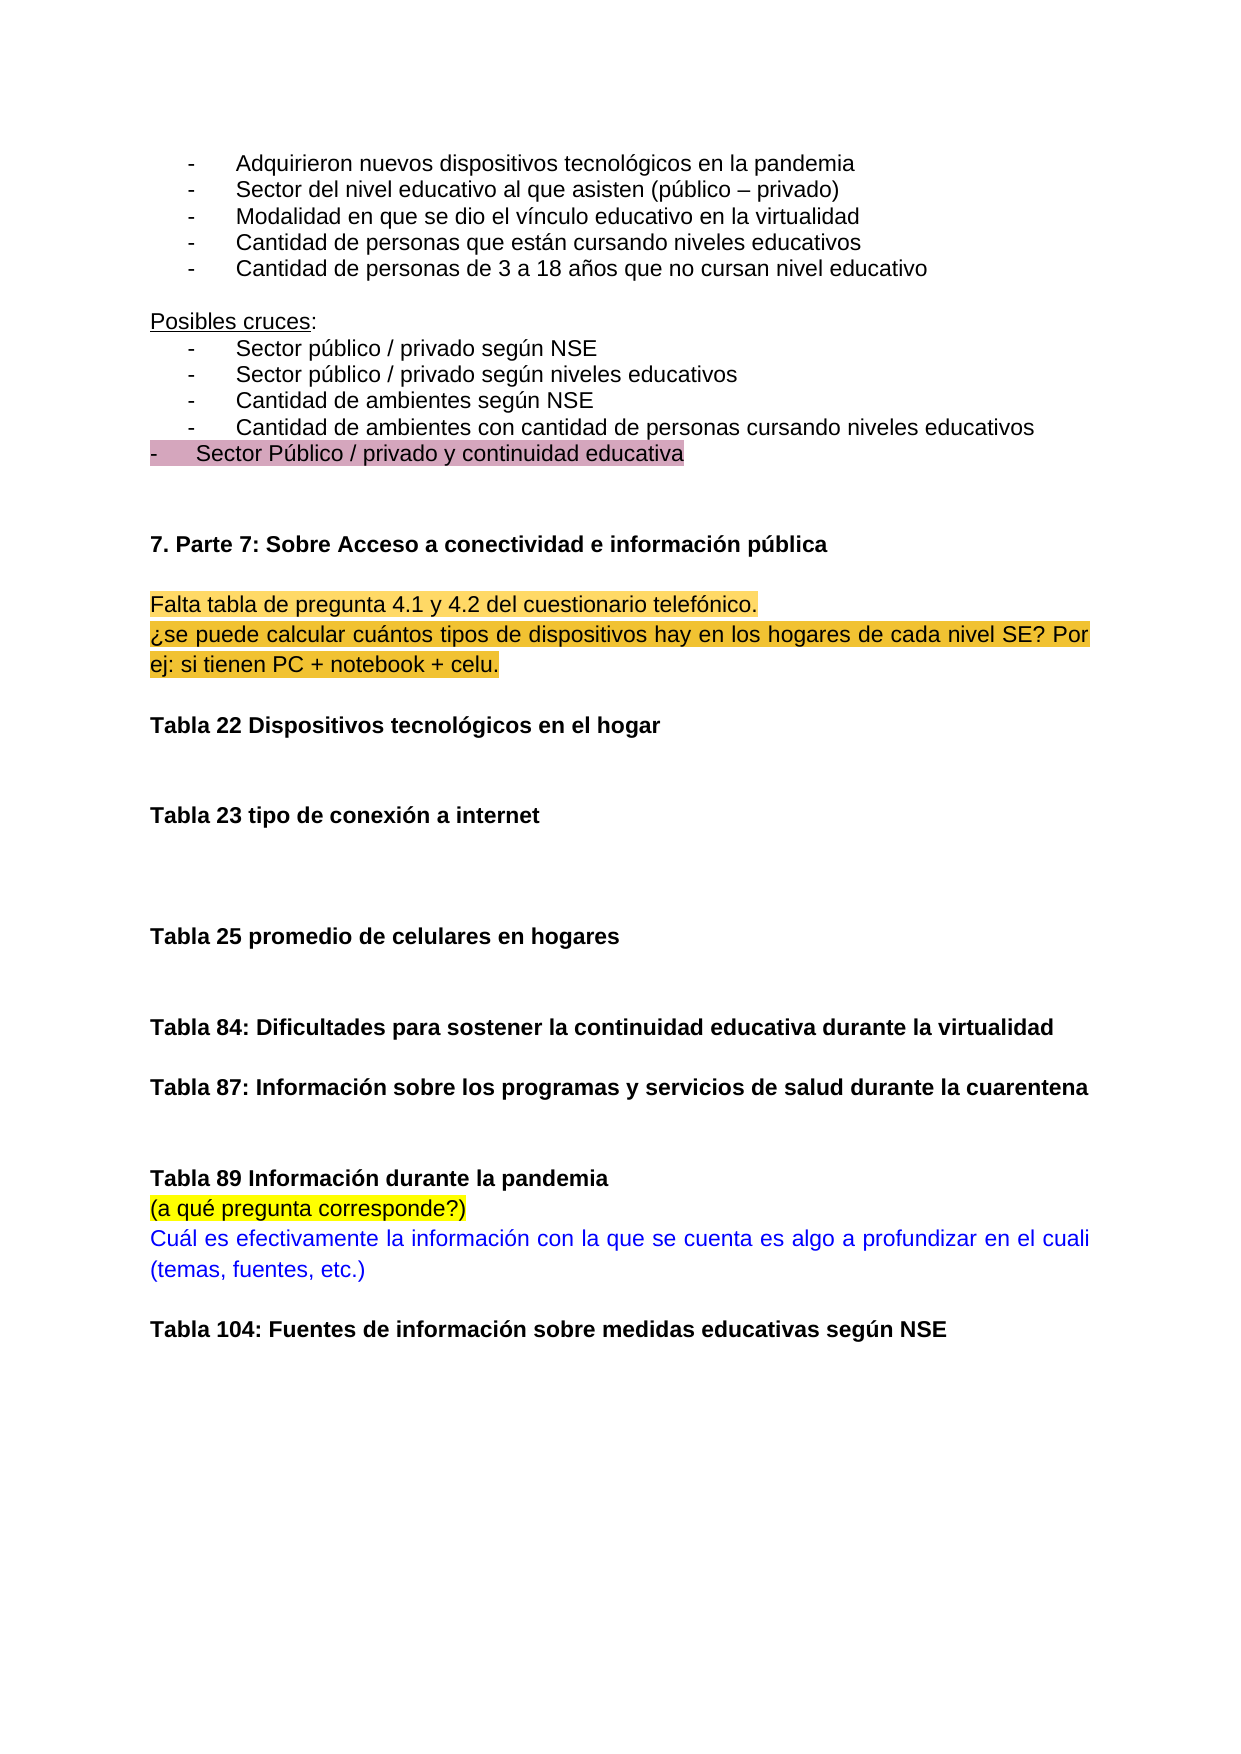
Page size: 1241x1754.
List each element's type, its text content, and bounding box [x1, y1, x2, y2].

text Tabla 87: Información sobre los programas y servicios de salud durante la cuarentena [150, 1074, 1090, 1101]
text 7. Parte 7: Sobre Acceso a conectividad e información pública [150, 531, 1090, 557]
text - Sector Público / privado y continuidad educativa [150, 440, 1090, 466]
text - Sector del nivel educativo al que asisten (público – privado) [187, 176, 1090, 203]
text - Modalidad en que se dio el vínculo educativo en la virtualidad [187, 203, 1090, 229]
text (a qué pregunta corresponde?) [150, 1195, 1090, 1221]
text - Adquirieron nuevos dispositivos tecnológicos en la pandemia [187, 150, 1090, 176]
text Tabla 23 tipo de conexión a internet [150, 802, 1090, 829]
text Posibles cruces: [150, 308, 1090, 334]
text - Cantidad de personas de 3 a 18 años que no cursan nivel educativo [187, 255, 1090, 282]
text - Cantidad de ambientes con cantidad de personas cursando niveles educativos [187, 413, 1090, 440]
text ¿se puede calcular cuántos tipos de dispositivos hay en los hogares de cada nivel SE? Por ej: si tienen PC + notebook + celu. [150, 621, 1090, 678]
text Tabla 25 promedio de celulares en hogares [150, 923, 1090, 949]
text - Cantidad de ambientes según NSE [187, 387, 1090, 413]
text - Sector público / privado según NSE [187, 334, 1090, 361]
text Cuál es efectivamente la información con la que se cuenta es algo a profundizar en el cuali (temas, fuentes, etc.) [150, 1225, 1090, 1282]
text Tabla 22 Dispositivos tecnológicos en el hogar [150, 712, 1090, 738]
text Tabla 104: Fuentes de información sobre medidas educativas según NSE [150, 1316, 1090, 1342]
text Falta tabla de pregunta 4.1 y 4.2 del cuestionario telefónico. [150, 591, 1090, 617]
text - Cantidad de personas que están cursando niveles educativos [187, 229, 1090, 255]
text - Sector público / privado según niveles educativos [187, 361, 1090, 387]
text Tabla 89 Información durante la pandemia [150, 1165, 1090, 1191]
text Tabla 84: Dificultades para sostener la continuidad educativa durante la virtualidad [150, 1014, 1090, 1040]
